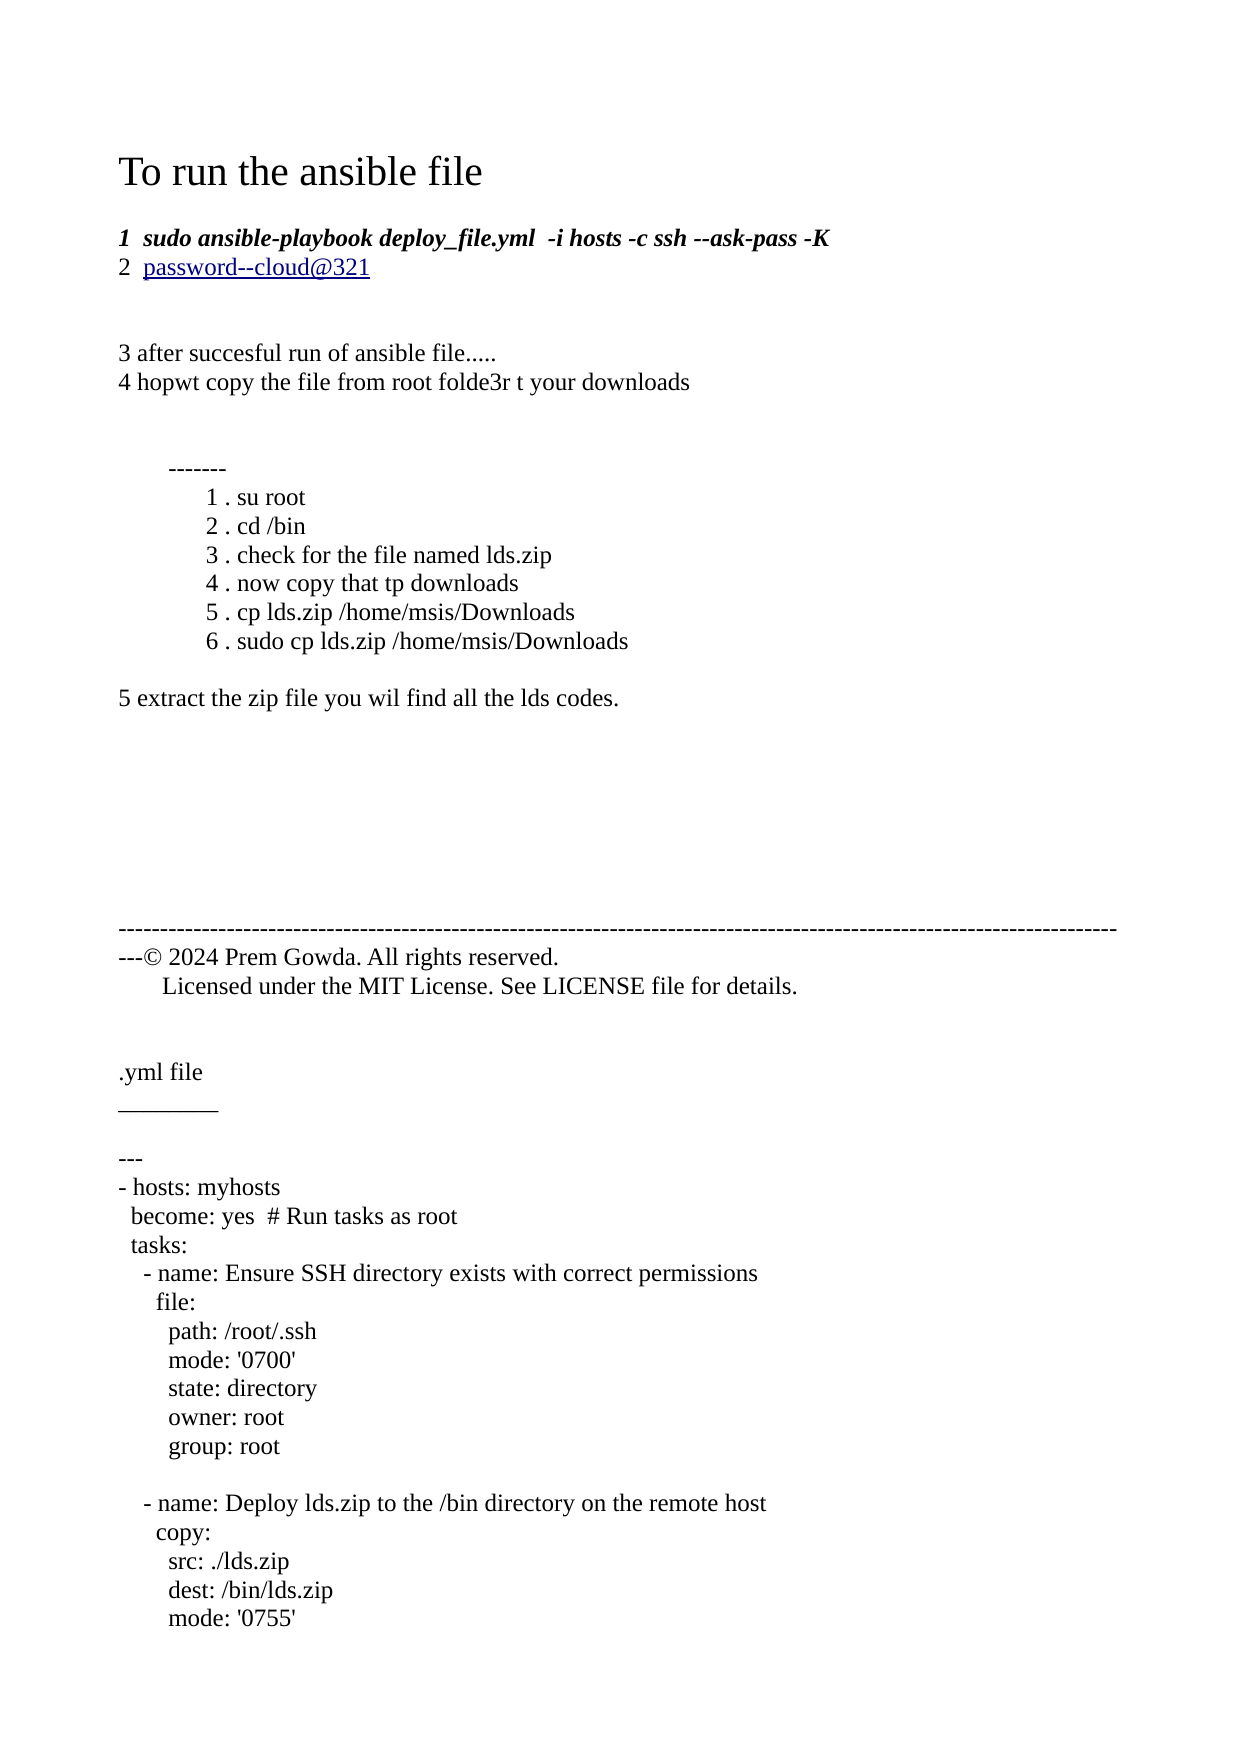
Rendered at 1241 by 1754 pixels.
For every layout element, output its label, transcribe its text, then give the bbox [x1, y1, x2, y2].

text 1 . su root [118, 482, 1122, 511]
text 5 extract the zip file you wil find all the lds codes. [118, 683, 1122, 712]
text 3 . check for the file named lds.zip [118, 540, 1122, 568]
text path: /root/.ssh [118, 1316, 1122, 1345]
text ________ [118, 1086, 1122, 1115]
text file: [118, 1287, 1122, 1316]
text tasks: [118, 1230, 1122, 1258]
text ------- [118, 453, 1122, 482]
text 2 password--cloud@321 [118, 252, 1122, 281]
text - name: Deploy lds.zip to the /bin directory on the remote host [118, 1488, 1122, 1517]
text --- [118, 1143, 1122, 1172]
text 4 . now copy that tp downloads [118, 568, 1122, 597]
text .yml file [118, 1057, 1122, 1086]
text become: yes # Run tasks as root [118, 1201, 1122, 1230]
text state: directory [118, 1373, 1122, 1402]
text mode: '0755' [118, 1603, 1122, 1632]
text 1 sudo ansible-playbook deploy_file.yml -i hosts -c ssh --ask-pass -K [118, 223, 1122, 252]
text 5 . cp lds.zip /home/msis/Downloads [118, 597, 1122, 626]
text owner: root [118, 1402, 1122, 1431]
text group: root [118, 1431, 1122, 1460]
text 3 after succesful run of ansible file..... [118, 338, 1122, 367]
text mode: '0700' [118, 1345, 1122, 1373]
text 2 . cd /bin [118, 511, 1122, 540]
text - hosts: myhosts [118, 1172, 1122, 1201]
text dest: /bin/lds.zip [118, 1575, 1122, 1603]
text To run the ansible file [118, 147, 1122, 195]
text Licensed under the MIT License. See LICENSE file for details. [118, 971, 1122, 1000]
text src: ./lds.zip [118, 1546, 1122, 1575]
text - name: Ensure SSH directory exists with correct permissions [118, 1258, 1122, 1287]
text copy: [118, 1517, 1122, 1546]
text 4 hopwt copy the file from root folde3r t your downloads [118, 367, 1122, 396]
text 6 . sudo cp lds.zip /home/msis/Downloads [118, 626, 1122, 655]
text ---------------------------------------------------------------------------------------------------------------------------© 2024 Prem Gowda. All rights reserved. [118, 913, 1122, 971]
